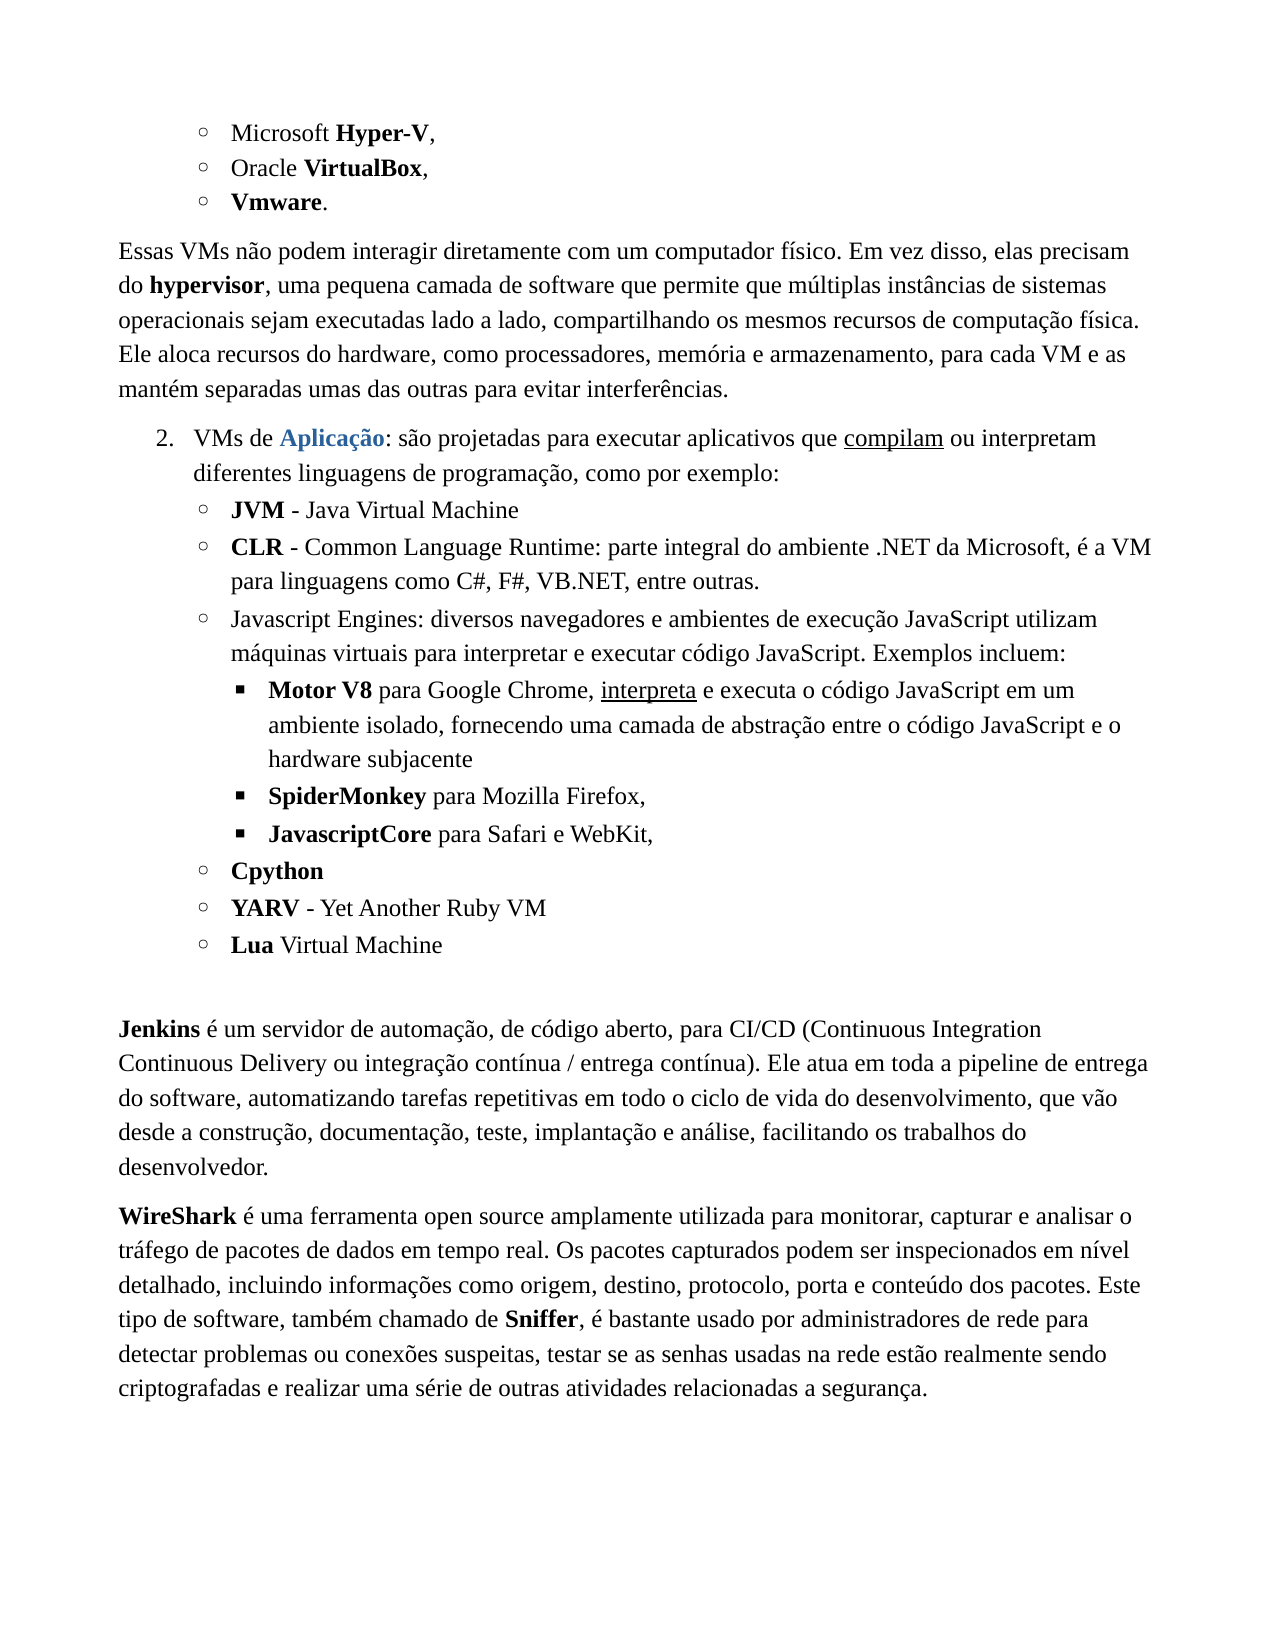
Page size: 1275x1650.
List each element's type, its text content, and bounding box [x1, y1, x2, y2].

list JavascriptCore para Safari e WebKit, [231, 819, 1157, 847]
list YARV - Yet Another Ruby VM [193, 893, 1157, 922]
list Oracle VirtualBox, [193, 153, 1157, 181]
list JVM - Java Virtual Machine [193, 495, 1157, 523]
list Motor V8 para Google Chrome, interpreta e executa o código JavaScript em um ambiente isolado, fornecendo uma camada de abstração entre o código JavaScript e o hardware subjacente [231, 675, 1157, 773]
list Microsoft Hyper-V, [193, 118, 1157, 147]
text Essas VMs não podem interagir diretamente com um computador físico. Em vez disso, elas precisam do hypervisor, uma pequena camada de software que permite que múltiplas instâncias de sistemas operacionais sejam executadas lado a lado, compartilhando os mesmos recursos de computação física. Ele aloca recursos do hardware, como processadores, memória e armazenamento, para cada VM e as mantém separadas umas das outras para evitar interferências. [118, 236, 1157, 403]
text WireShark é uma ferramenta open source amplamente utilizada para monitorar, capturar e analisar o tráfego de pacotes de dados em tempo real. Os pacotes capturados podem ser inspecionados em nível detalhado, incluindo informações como origem, destino, protocolo, porta e conteúdo dos pacotes. Este tipo de software, também chamado de Sniffer, é bastante usado por administradores de rede para detectar problemas ou conexões suspeitas, testar se as senhas usadas na rede estão realmente sendo criptografadas e realizar uma série de outras atividades relacionadas a segurança. [118, 1201, 1157, 1402]
list Vmware. [193, 187, 1157, 216]
list Javascript Engines: diversos navegadores e ambientes de execução JavaScript utilizam máquinas virtuais para interpretar e executar código JavaScript. Exemplos incluem: [193, 604, 1157, 667]
list Lua Virtual Machine [193, 930, 1157, 959]
text Jenkins é um servidor de automação, de código aberto, para CI/CD (Continuous Integration Continuous Delivery ou integração contínua / entrega contínua). Ele atua em toda a pipeline de entrega do software, automatizando tarefas repetitivas em todo o ciclo de vida do desenvolvimento, que vão desde a construção, documentação, teste, implantação e análise, facilitando os trabalhos do desenvolvedor. [118, 1014, 1157, 1180]
list Cpython [193, 856, 1157, 884]
list VMs de Aplicação: são projetadas para executar aplicativos que compilam ou interpretam diferentes linguagens de programação, como por exemplo: [156, 423, 1157, 486]
list CLR - Common Language Runtime: parte integral do ambiente .NET da Microsoft, é a VM para linguagens como C#, F#, VB.NET, entre outras. [193, 532, 1157, 595]
list SpiderMonkey para Mozilla Firefox, [231, 781, 1157, 810]
